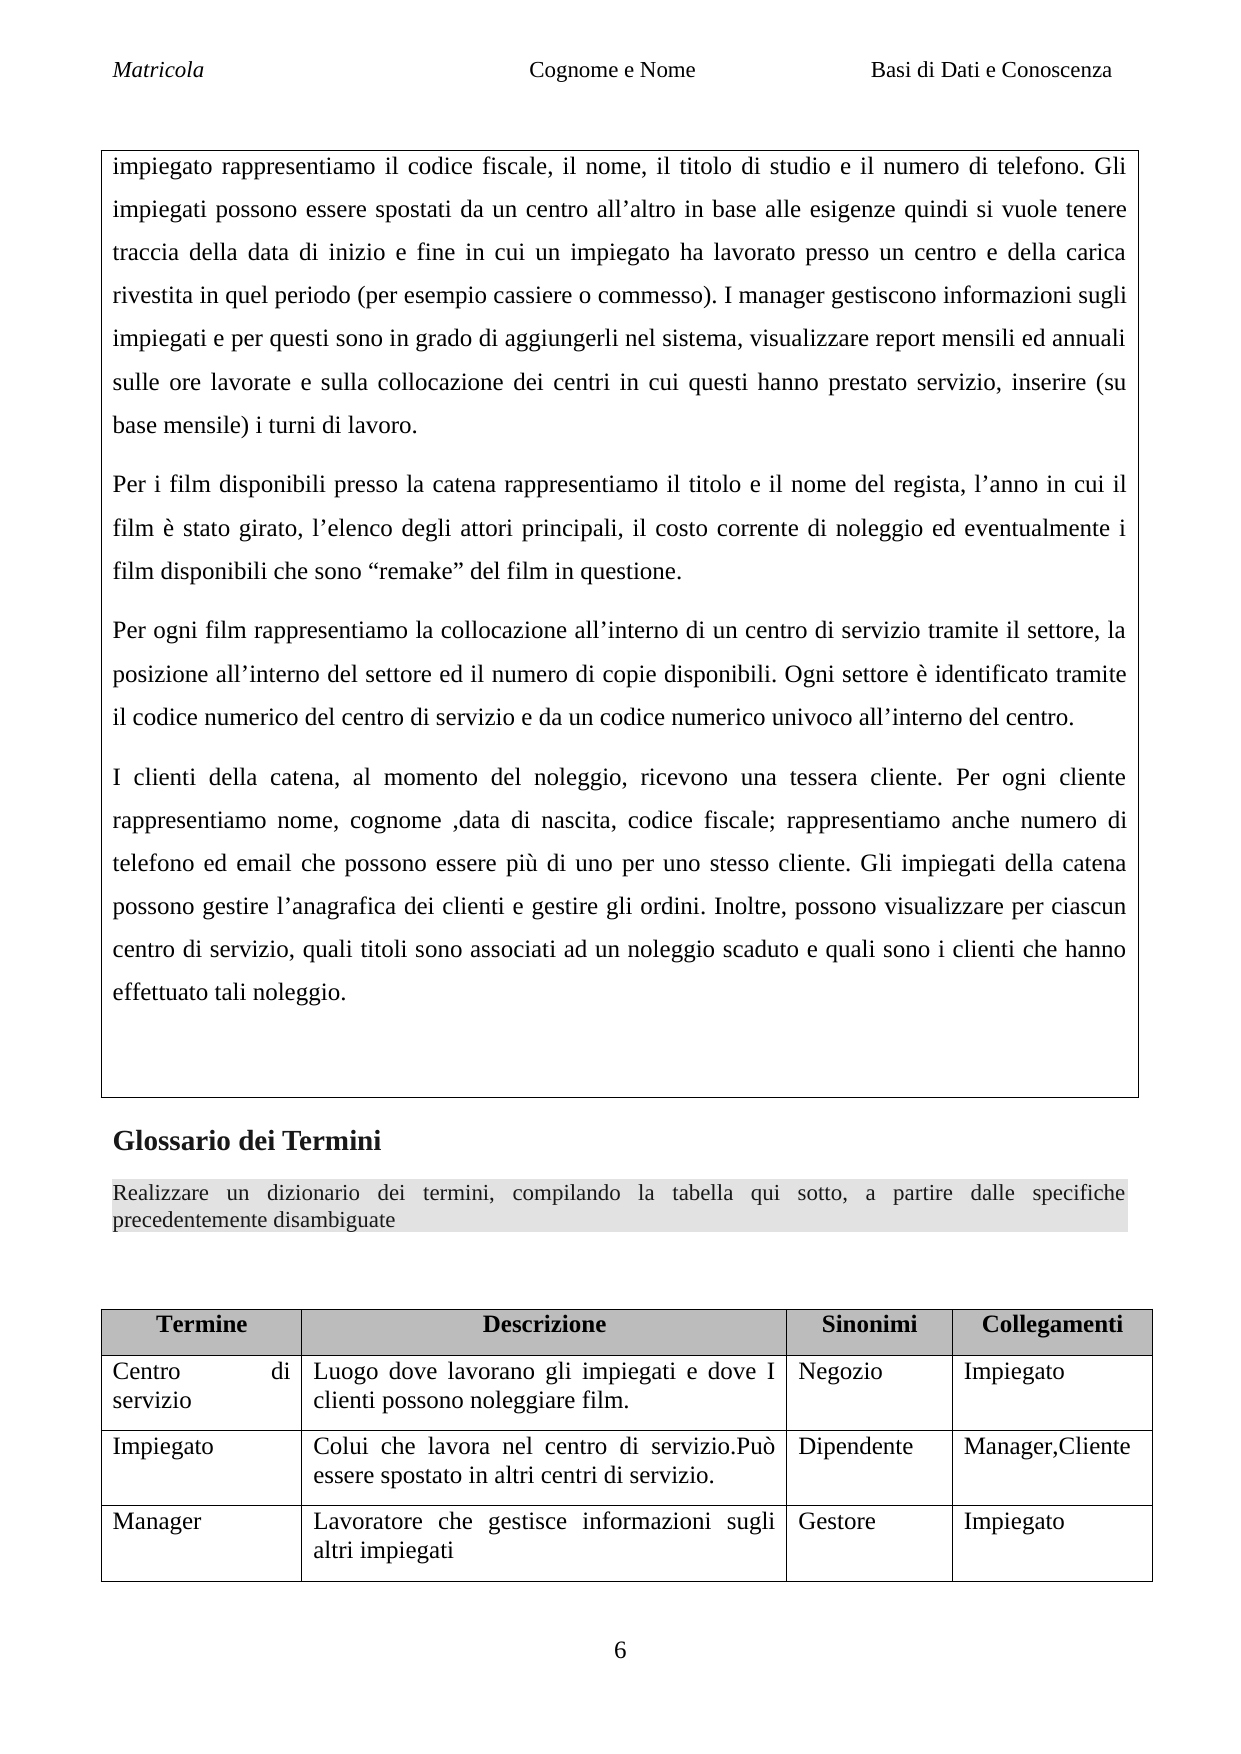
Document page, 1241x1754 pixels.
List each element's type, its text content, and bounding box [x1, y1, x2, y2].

table_cell Impiegato [953, 1356, 1152, 1430]
table_header Sinonimi [787, 1310, 952, 1355]
text Realizzare un dizionario dei termini, compilando la tabella qui sotto, a partire dalle specifiche precedentemente disambiguate [112, 1179, 1128, 1232]
table_header Descrizione [302, 1310, 786, 1355]
table_cell Impiegato [102, 1431, 301, 1505]
table_cell Luogo dove lavorano gli impiegati e dove I clienti possono noleggiare film. [302, 1356, 786, 1430]
table_cell Dipendente [787, 1431, 952, 1505]
table_header impiegato rappresentiamo il codice fiscale, il nome, il titolo di studio e il numero di telefono. Gli impiegati possono essere spostati da un centro all’altro in base alle esigenze quindi si vuole tenere traccia della data di inizio e fine in cui un impiegato ha lavorato presso un centro e della carica rivestita in quel periodo (per esempio cassiere o commesso). I manager gestiscono informazioni sugli impiegati e per questi sono in grado di aggiungerli nel sistema, visualizzare report mensili ed annuali sulle ore lavorate e sulla collocazione dei centri in cui questi hanno prestato servizio, inserire (su base mensile) i turni di lavoro. Per i film disponibili presso la catena rappresentiamo il titolo e il nome del regista, l’anno in cui il film è stato girato, l’elenco degli attori principali, il costo corrente di noleggio ed eventualmente i film disponibili che sono “remake” del film in questione. Per ogni film rappresentiamo la collocazione all’interno di un centro di servizio tramite il settore, la posizione all’interno del settore ed il numero di copie disponibili. Ogni settore è identificato tramite il codice numerico del centro di servizio e da un codice numerico univoco all’interno del centro. I clienti della catena, al momento del noleggio, ricevono una tessera cliente. Per ogni cliente rappresentiamo nome, cognome ,data di nascita, codice fiscale; rappresentiamo anche numero di telefono ed email che possono essere più di uno per uno stesso cliente. Gli impiegati della catena possono gestire l’anagrafica dei clienti e gestire gli ordini. Inoltre, possono visualizzare per ciascun centro di servizio, quali titoli sono associati ad un noleggio scaduto e quali sono i clienti che hanno effettuato tali noleggio. [102, 151, 1138, 1097]
table_cell Negozio [787, 1356, 952, 1430]
table_cell Gestore [787, 1506, 952, 1581]
table_cell Colui che lavora nel centro di servizio.Può essere spostato in altri centri di servizio. [302, 1431, 786, 1505]
table_cell Lavoratore che gestisce informazioni sugli altri impiegati [302, 1506, 786, 1581]
subtitle Glossario dei Termini [112, 1123, 1128, 1156]
table_cell Manager [102, 1506, 301, 1581]
table_cell Manager,Cliente [953, 1431, 1152, 1505]
table_cell Impiegato [953, 1506, 1152, 1581]
table_header Termine [102, 1310, 301, 1355]
table_header Collegamenti [953, 1310, 1152, 1355]
table_cell Centro di servizio [102, 1356, 301, 1430]
